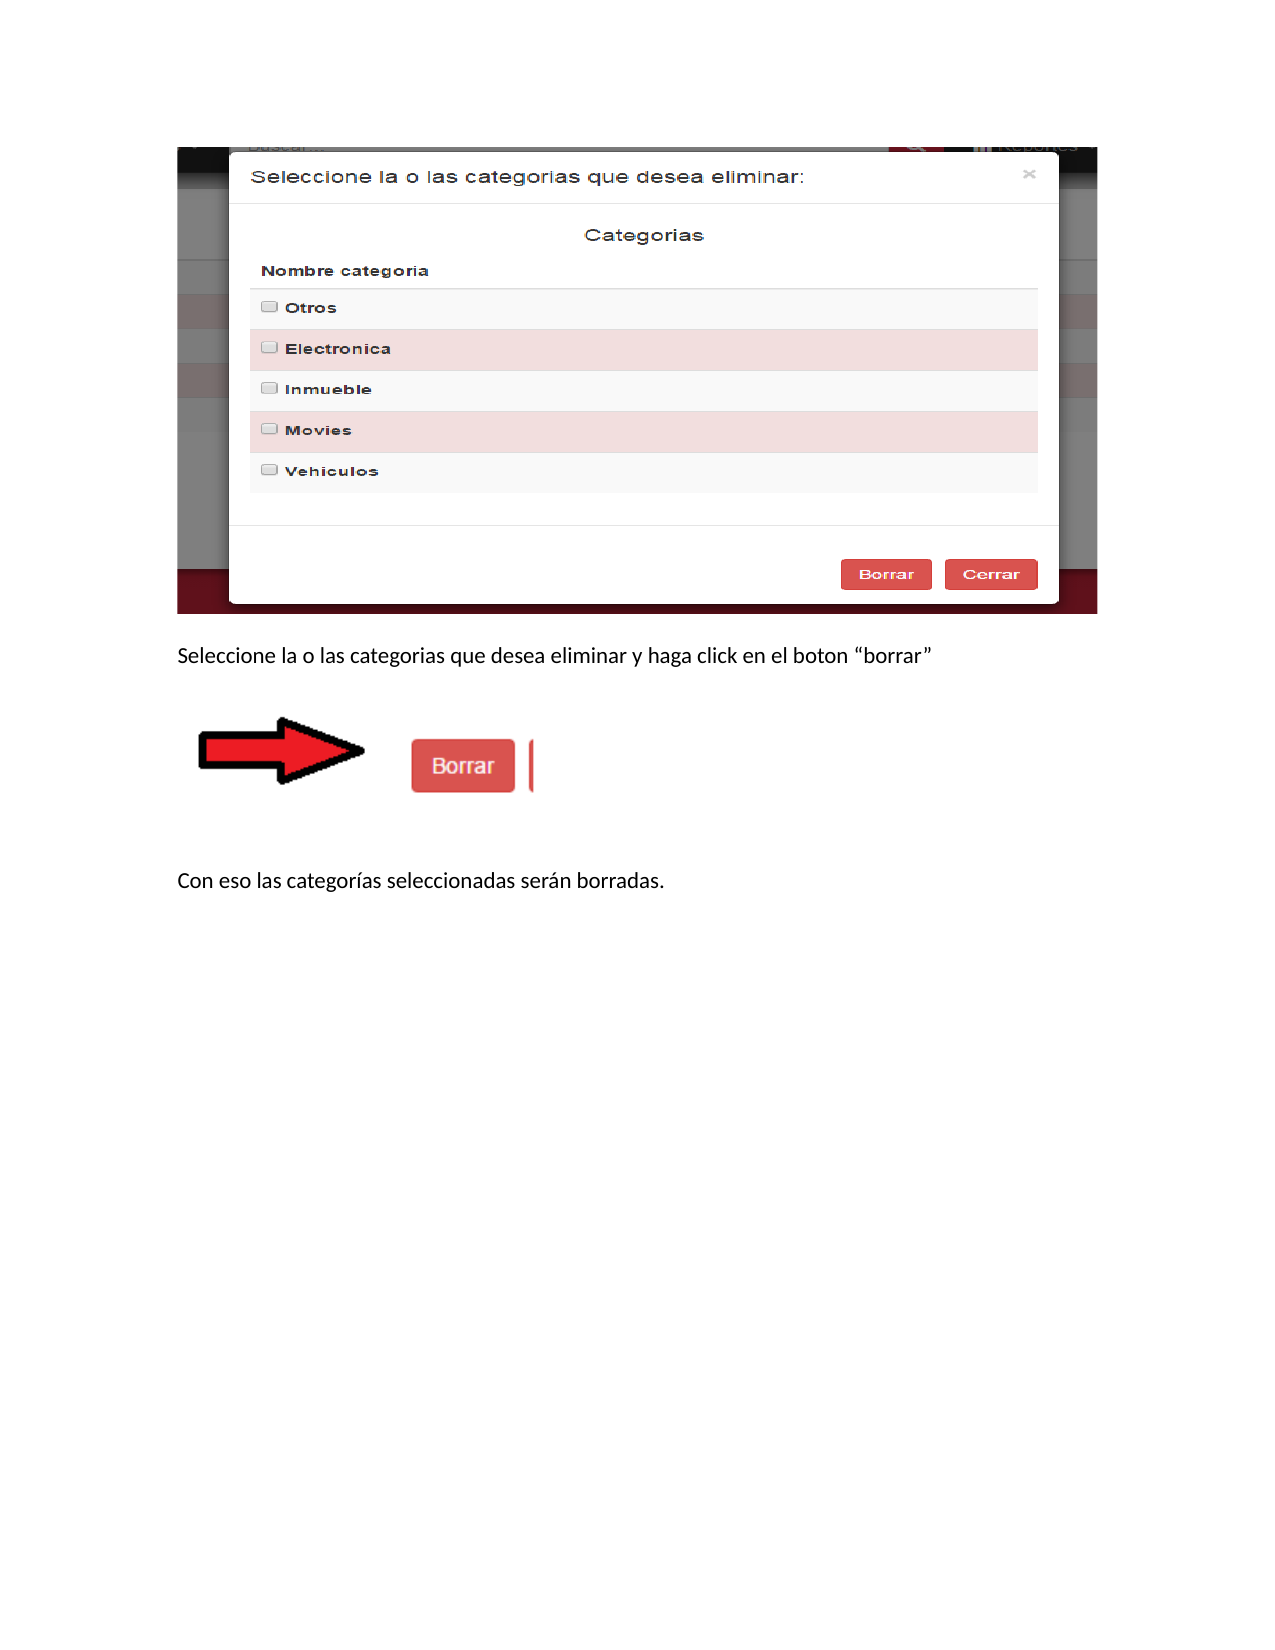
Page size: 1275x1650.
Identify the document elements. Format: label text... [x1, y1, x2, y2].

text Con eso las categorías seleccionadas serán borradas. [177, 866, 1098, 894]
text Seleccione la o las categorias que desea eliminar y haga click en el boton “borrar” [177, 641, 1098, 669]
